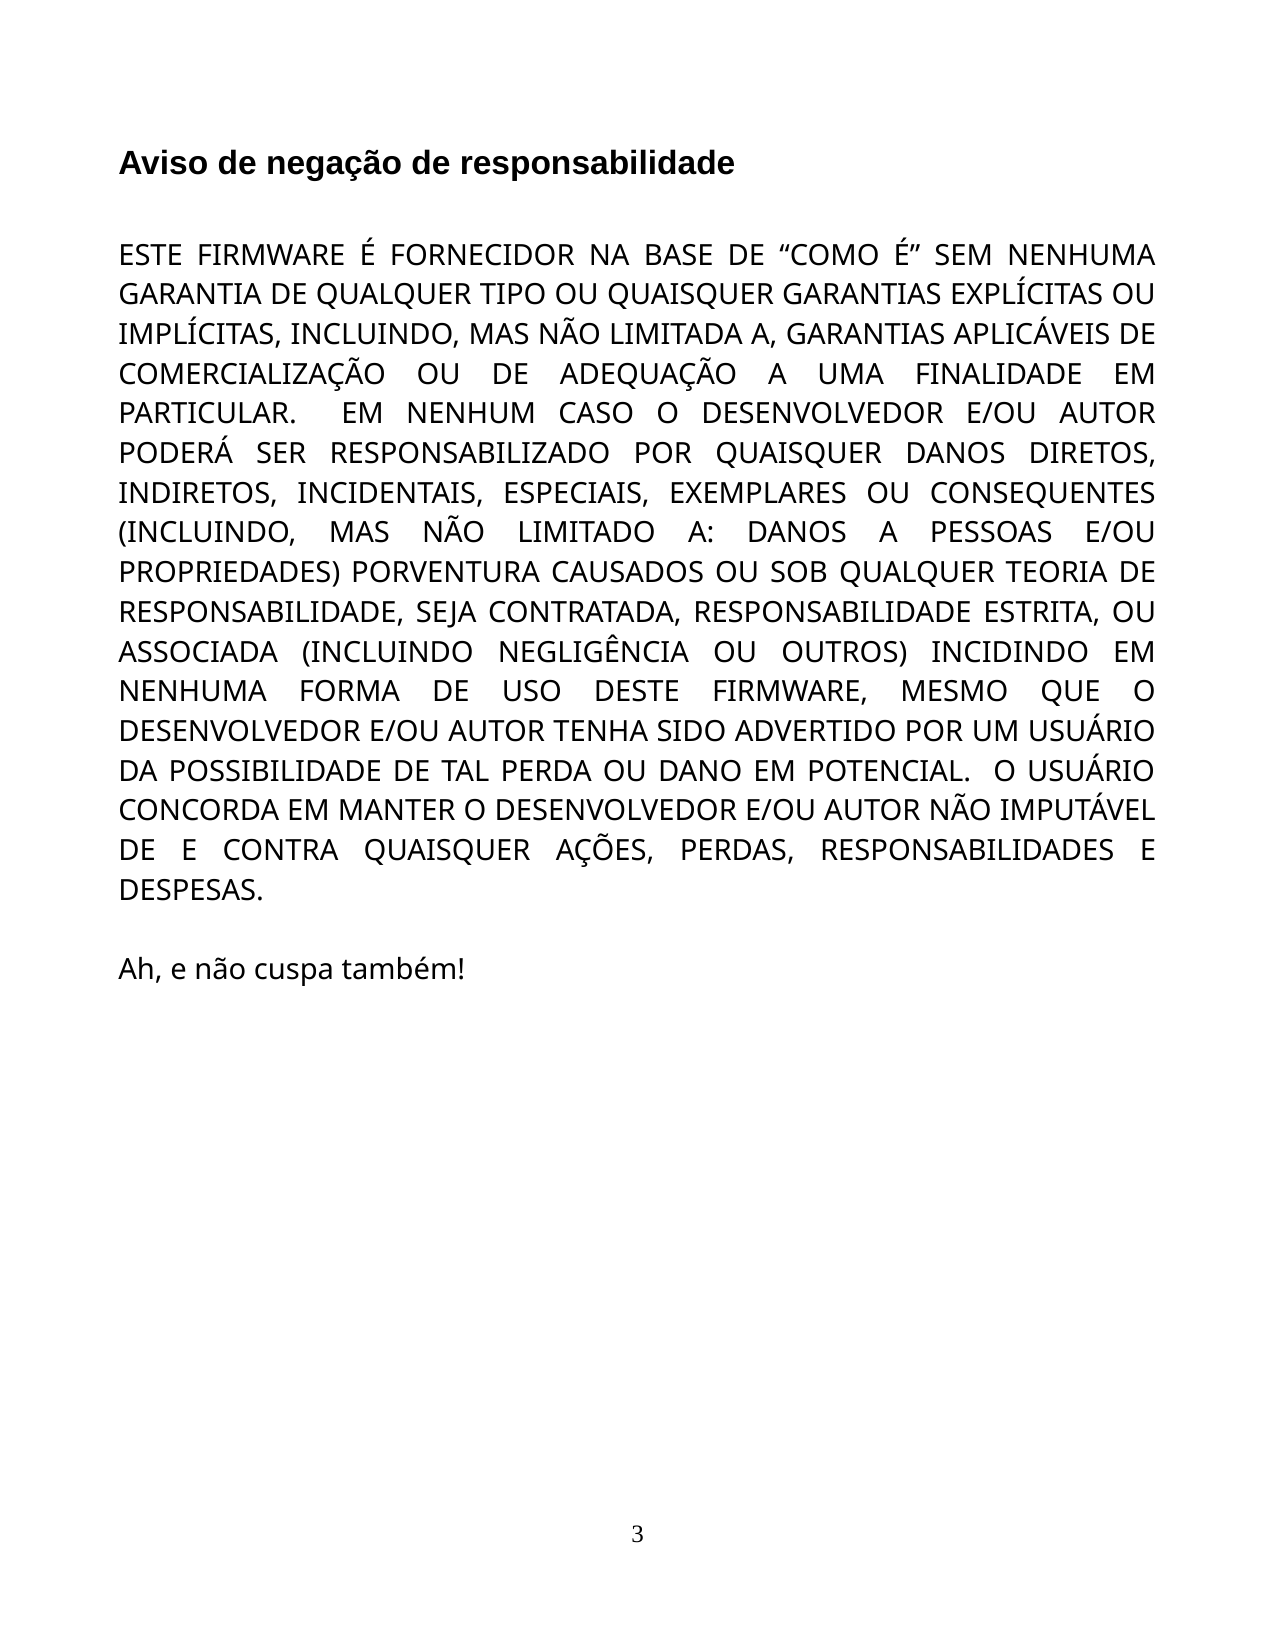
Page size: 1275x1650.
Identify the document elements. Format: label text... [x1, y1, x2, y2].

text Ah, e não cuspa também! [118, 948, 1157, 988]
text ESTE FIRMWARE É FORNECIDOR NA BASE DE “COMO É” SEM NENHUMA GARANTIA DE QUALQUER TIPO OU QUAISQUER GARANTIAS EXPLÍCITAS OU IMPLÍCITAS, INCLUINDO, MAS NÃO LIMITADA A, GARANTIAS APLICÁVEIS DE COMERCIALIZAÇÃO OU DE ADEQUAÇÃO A UMA FINALIDADE EM PARTICULAR. EM NENHUM CASO O DESENVOLVEDOR E/OU AUTOR PODERÁ SER RESPONSABILIZADO POR QUAISQUER DANOS DIRETOS, INDIRETOS, INCIDENTAIS, ESPECIAIS, EXEMPLARES OU CONSEQUENTES (INCLUINDO, MAS NÃO LIMITADO A: DANOS A PESSOAS E/OU PROPRIEDADES) PORVENTURA CAUSADOS OU SOB QUALQUER TEORIA DE RESPONSABILIDADE, SEJA CONTRATADA, RESPONSABILIDADE ESTRITA, OU ASSOCIADA (INCLUINDO NEGLIGÊNCIA OU OUTROS) INCIDINDO EM NENHUMA FORMA DE USO DESTE FIRMWARE, MESMO QUE O DESENVOLVEDOR E/OU AUTOR TENHA SIDO ADVERTIDO POR UM USUÁRIO DA POSSIBILIDADE DE TAL PERDA OU DANO EM POTENCIAL. O USUÁRIO CONCORDA EM MANTER O DESENVOLVEDOR E/OU AUTOR NÃO IMPUTÁVEL DE E CONTRA QUAISQUER AÇÕES, PERDAS, RESPONSABILIDADES E DESPESAS. [118, 234, 1157, 909]
subtitle Aviso de negação de responsabilidade [118, 143, 1157, 182]
